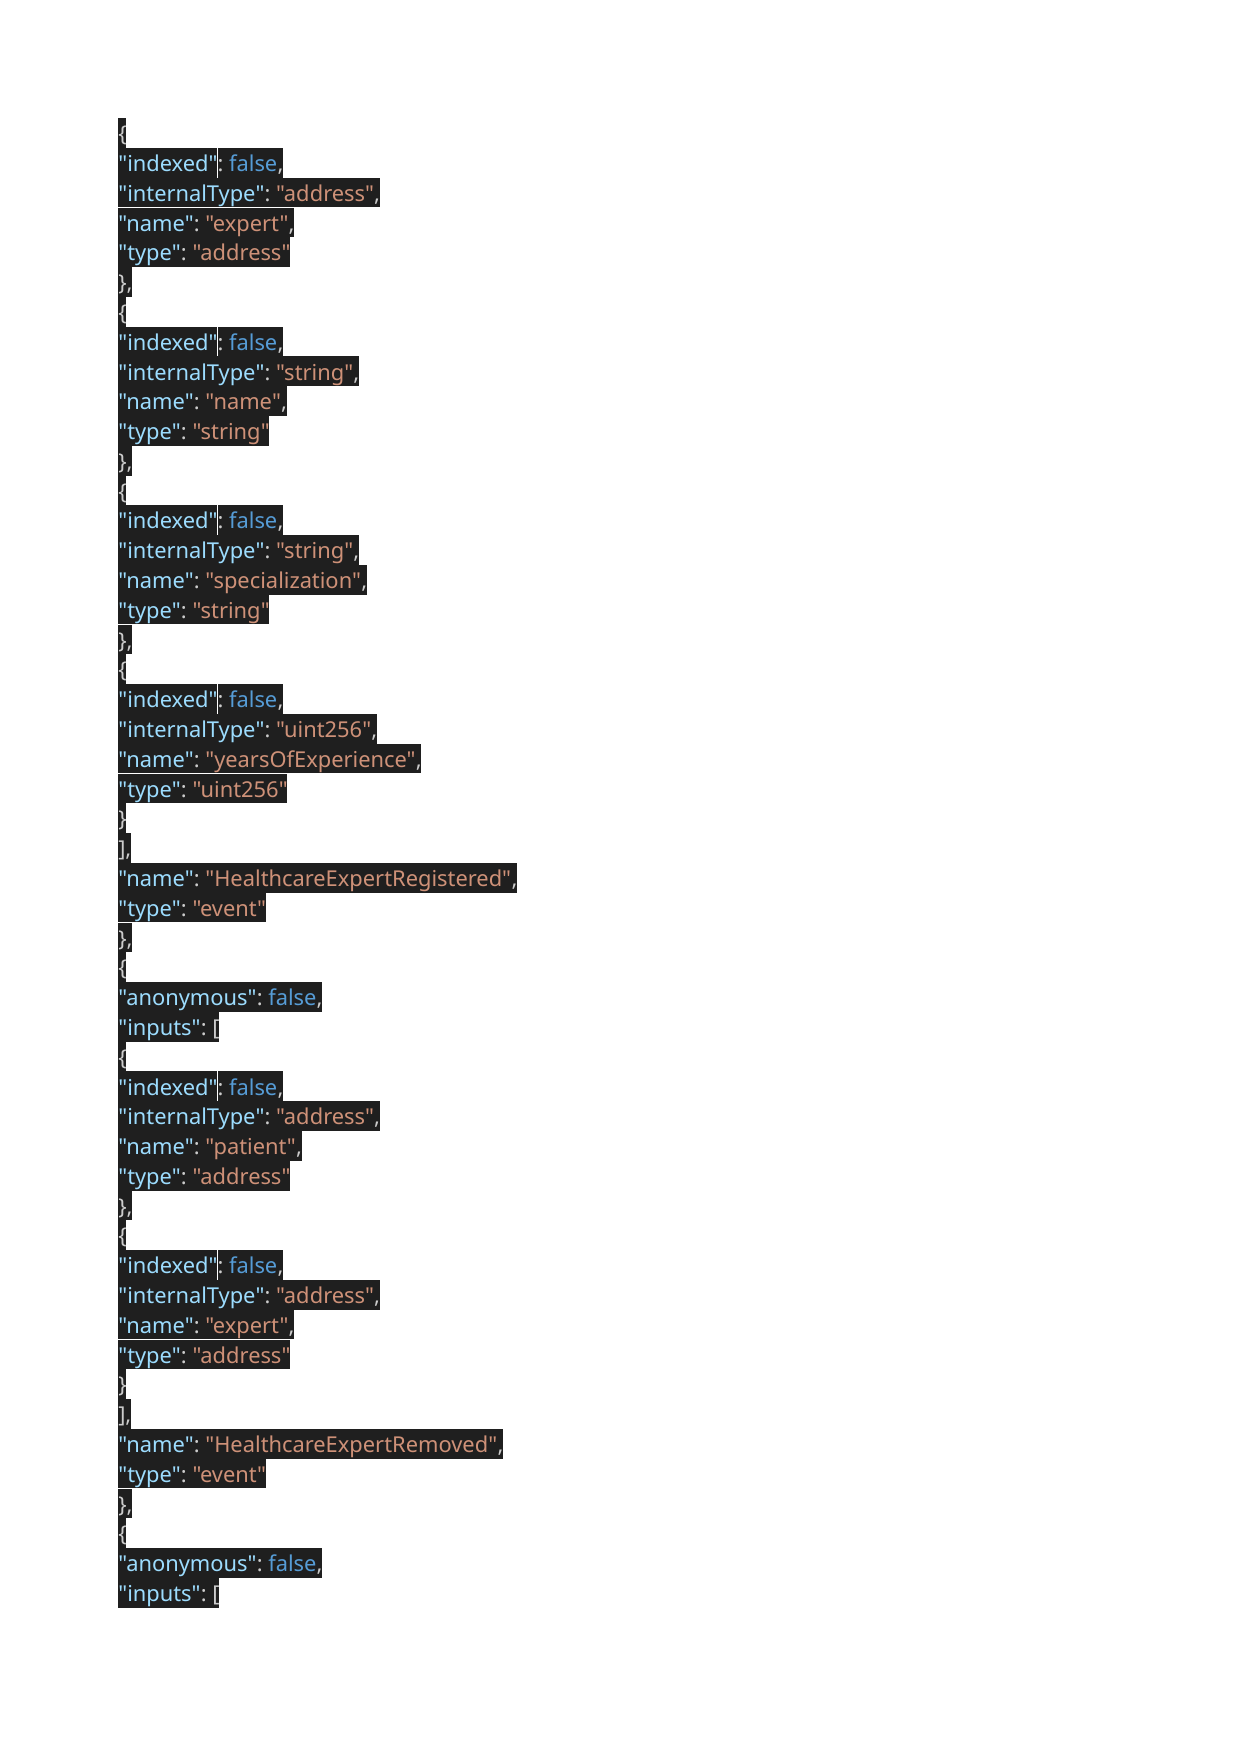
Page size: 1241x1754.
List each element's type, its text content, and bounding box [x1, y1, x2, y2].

text "type": "address" [118, 1339, 1122, 1369]
text "indexed": false, [118, 684, 1122, 714]
text "indexed": false, [118, 1250, 1122, 1280]
text { [118, 654, 1122, 684]
text { [118, 297, 1122, 327]
text "type": "uint256" [118, 773, 1122, 803]
text }, [118, 1488, 1122, 1518]
text "indexed": false, [118, 327, 1122, 356]
text "name": "HealthcareExpertRemoved", [118, 1429, 1122, 1459]
text ], [118, 1399, 1122, 1429]
text "type": "string" [118, 416, 1122, 446]
text "name": "name", [118, 386, 1122, 416]
text "internalType": "string", [118, 356, 1122, 386]
text "inputs": [ [118, 1578, 1122, 1608]
text "type": "address" [118, 237, 1122, 267]
text "type": "string" [118, 595, 1122, 624]
text "type": "event" [118, 1459, 1122, 1488]
text "internalType": "uint256", [118, 714, 1122, 744]
text "name": "expert", [118, 1310, 1122, 1339]
text "anonymous": false, [118, 1548, 1122, 1578]
text }, [118, 922, 1122, 952]
text }, [118, 446, 1122, 476]
text }, [118, 267, 1122, 297]
text "internalType": "address", [118, 1101, 1122, 1131]
text }, [118, 1191, 1122, 1220]
text "indexed": false, [118, 1071, 1122, 1101]
text "indexed": false, [118, 505, 1122, 535]
text "name": "yearsOfExperience", [118, 744, 1122, 773]
text }, [118, 624, 1122, 654]
text { [118, 1042, 1122, 1071]
text "indexed": false, [118, 148, 1122, 178]
text "internalType": "address", [118, 178, 1122, 207]
text "inputs": [ [118, 1012, 1122, 1042]
text { [118, 1518, 1122, 1548]
text "type": "address" [118, 1161, 1122, 1191]
text "type": "event" [118, 893, 1122, 922]
text { [118, 476, 1122, 505]
text } [118, 803, 1122, 833]
text } [118, 1369, 1122, 1399]
text "name": "patient", [118, 1131, 1122, 1161]
text "internalType": "address", [118, 1280, 1122, 1310]
text "name": "specialization", [118, 565, 1122, 595]
text ], [118, 833, 1122, 863]
text { [118, 1220, 1122, 1250]
text "internalType": "string", [118, 535, 1122, 565]
text { [118, 118, 1122, 148]
text "anonymous": false, [118, 982, 1122, 1012]
text "name": "expert", [118, 207, 1122, 237]
text "name": "HealthcareExpertRegistered", [118, 863, 1122, 893]
text { [118, 952, 1122, 982]
